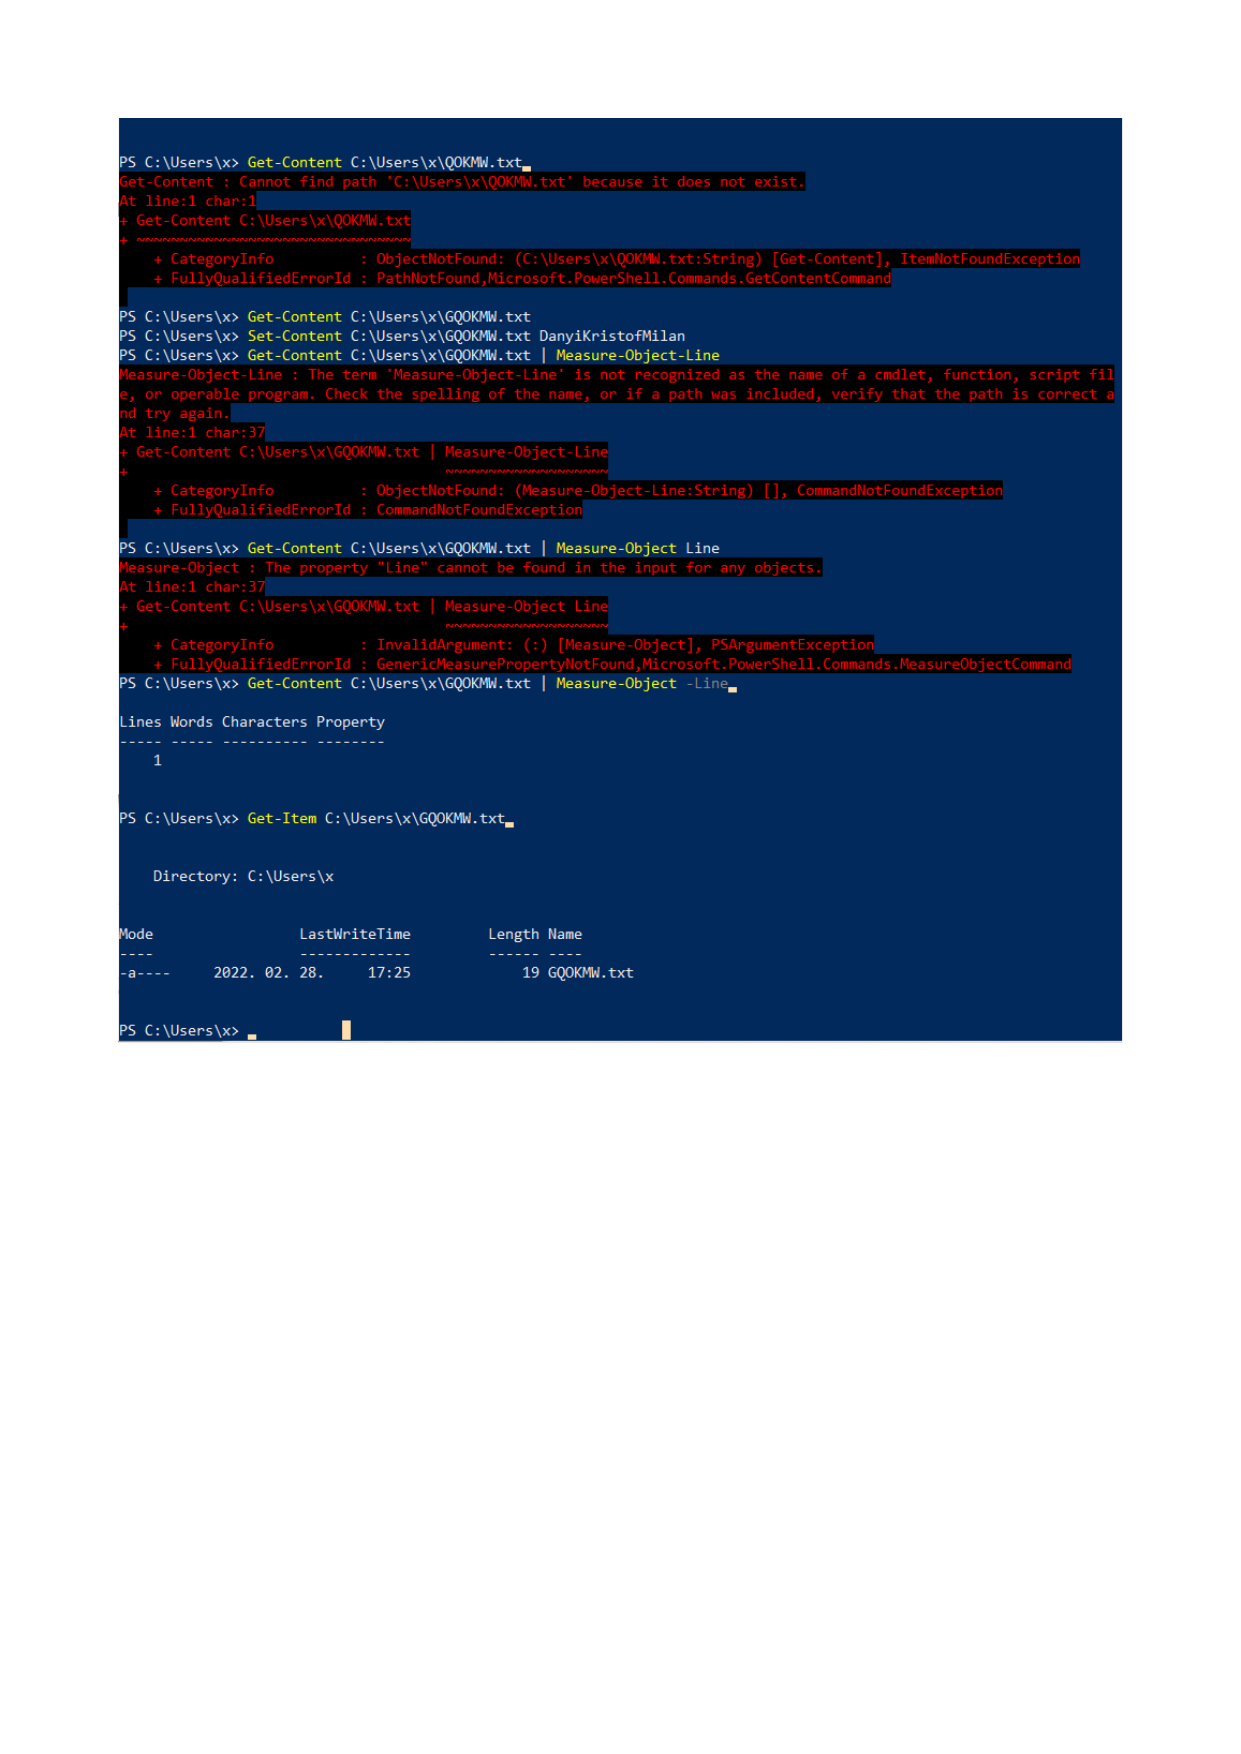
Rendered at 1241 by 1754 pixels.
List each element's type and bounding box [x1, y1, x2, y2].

picture [118, 118, 1123, 1043]
